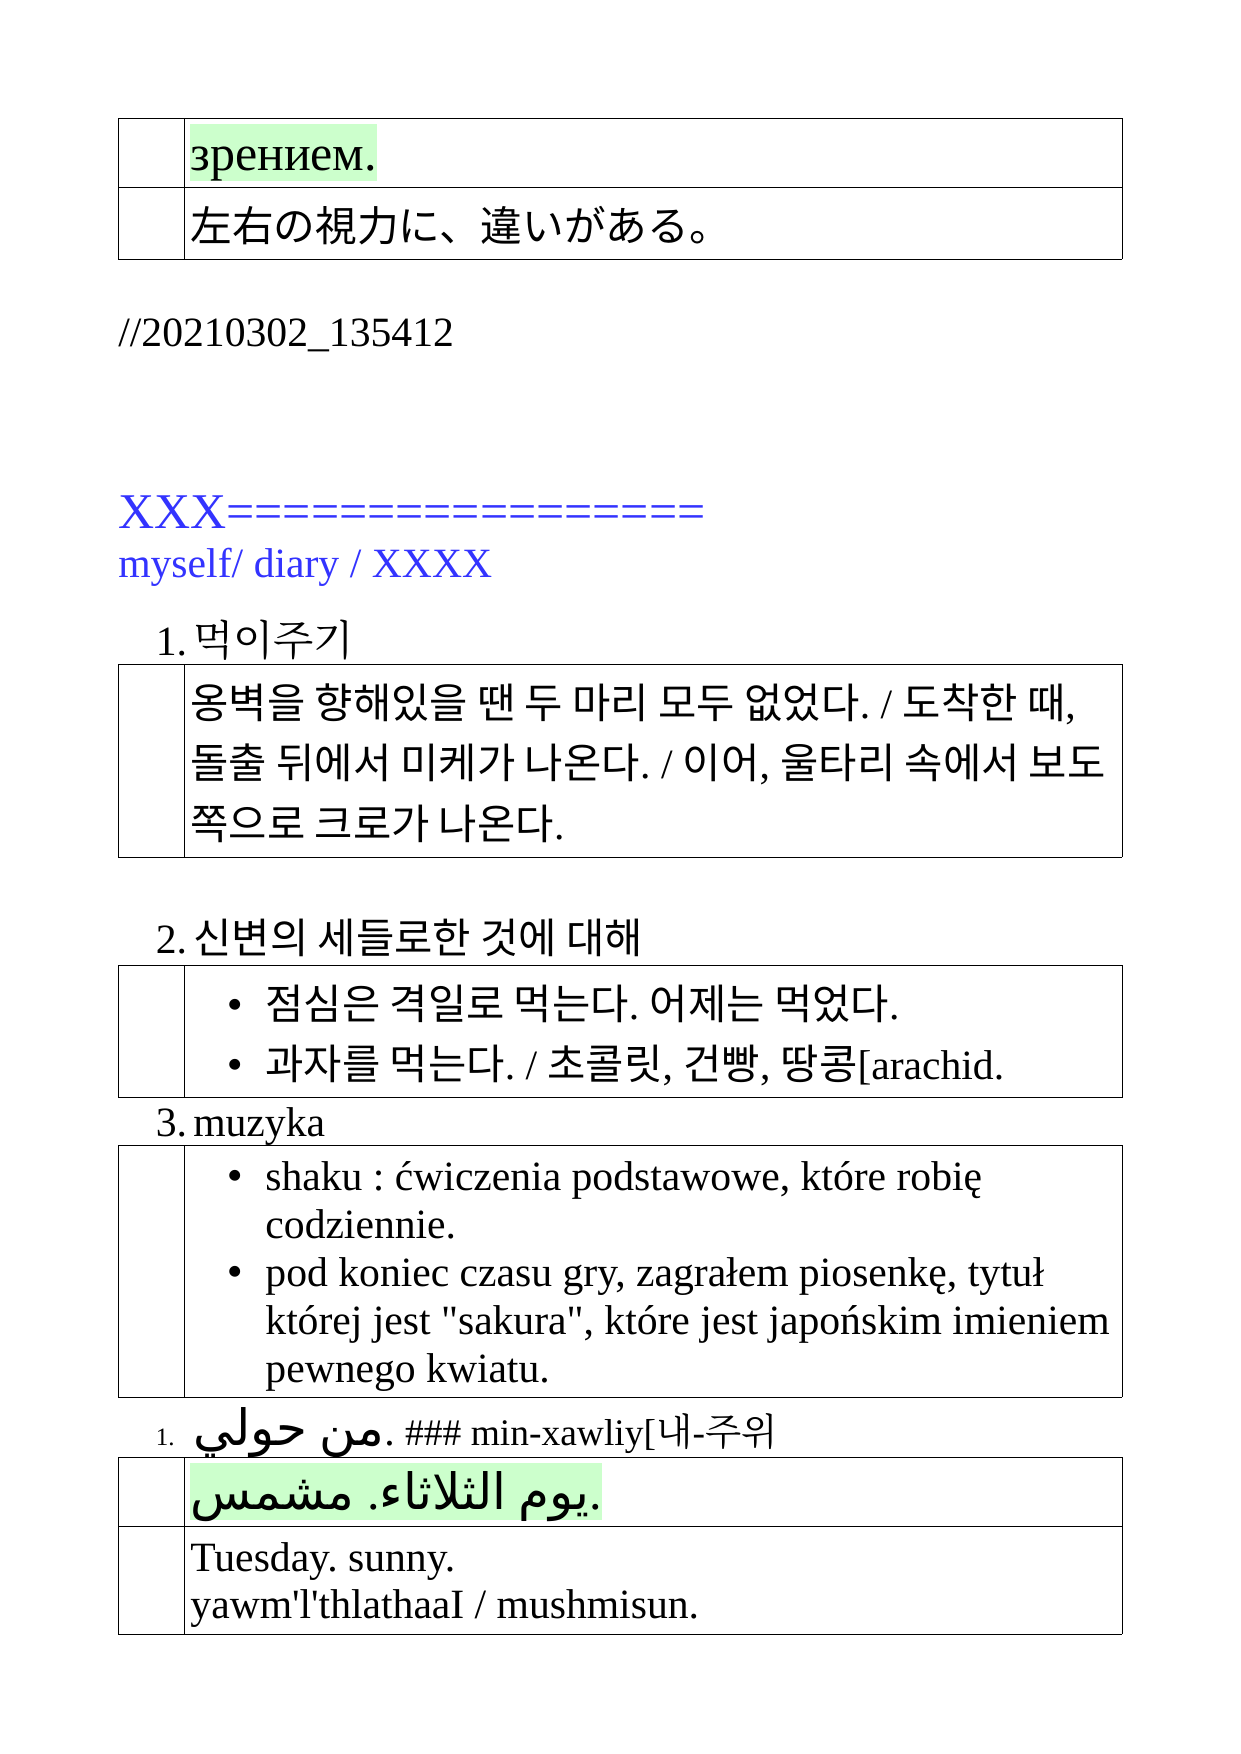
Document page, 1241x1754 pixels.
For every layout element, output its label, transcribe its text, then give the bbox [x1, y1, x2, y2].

text //20210302_135412 [118, 307, 1122, 355]
text XXX================= [118, 481, 1122, 539]
table_header shaku : ćwiczenia podstawowe, które robię codziennie. pod koniec czasu gry, zagrałem piosenkę, tytuł której jest "sakura", które jest japońskim imieniem pewnego kwiatu. [185, 1146, 1122, 1397]
table_header [119, 1458, 184, 1526]
list muzyka [156, 1098, 1122, 1145]
table_header يوم الثلاثاء. مشمس. [185, 1458, 1122, 1526]
table_header 옹벽을 향해있을 땐 두 마리 모두 없었다. / 도착한 때, 돌출 뒤에서 미케가 나온다. / 이어, 울타리 속에서 보도 쪽으로 크로가 나온다. [185, 665, 1122, 857]
text myself/ diary / XXXX [118, 539, 1122, 587]
table_cell 左右の視力に、違いがある。 [185, 188, 1122, 259]
table_header [119, 966, 184, 1097]
table_header 점심은 격일로 먹는다. 어제는 먹었다. 과자를 먹는다. / 초콜릿, 건빵, 땅콩[arachid. [185, 966, 1122, 1097]
list من حولي. ### min-xawliy[내-주위 [156, 1398, 1122, 1457]
table_cell Tuesday. sunny. yawm'l'thlathaaI / mushmisun. [185, 1527, 1122, 1633]
table_cell зрением. [185, 119, 1122, 187]
table_cell [119, 188, 184, 259]
list 신변의 세들로한 것에 대해 [156, 905, 1122, 965]
table_header [119, 1146, 184, 1397]
table_cell [119, 1527, 184, 1633]
list 먹이주기 [156, 616, 1122, 664]
table_header [119, 665, 184, 857]
table_cell [119, 119, 184, 187]
